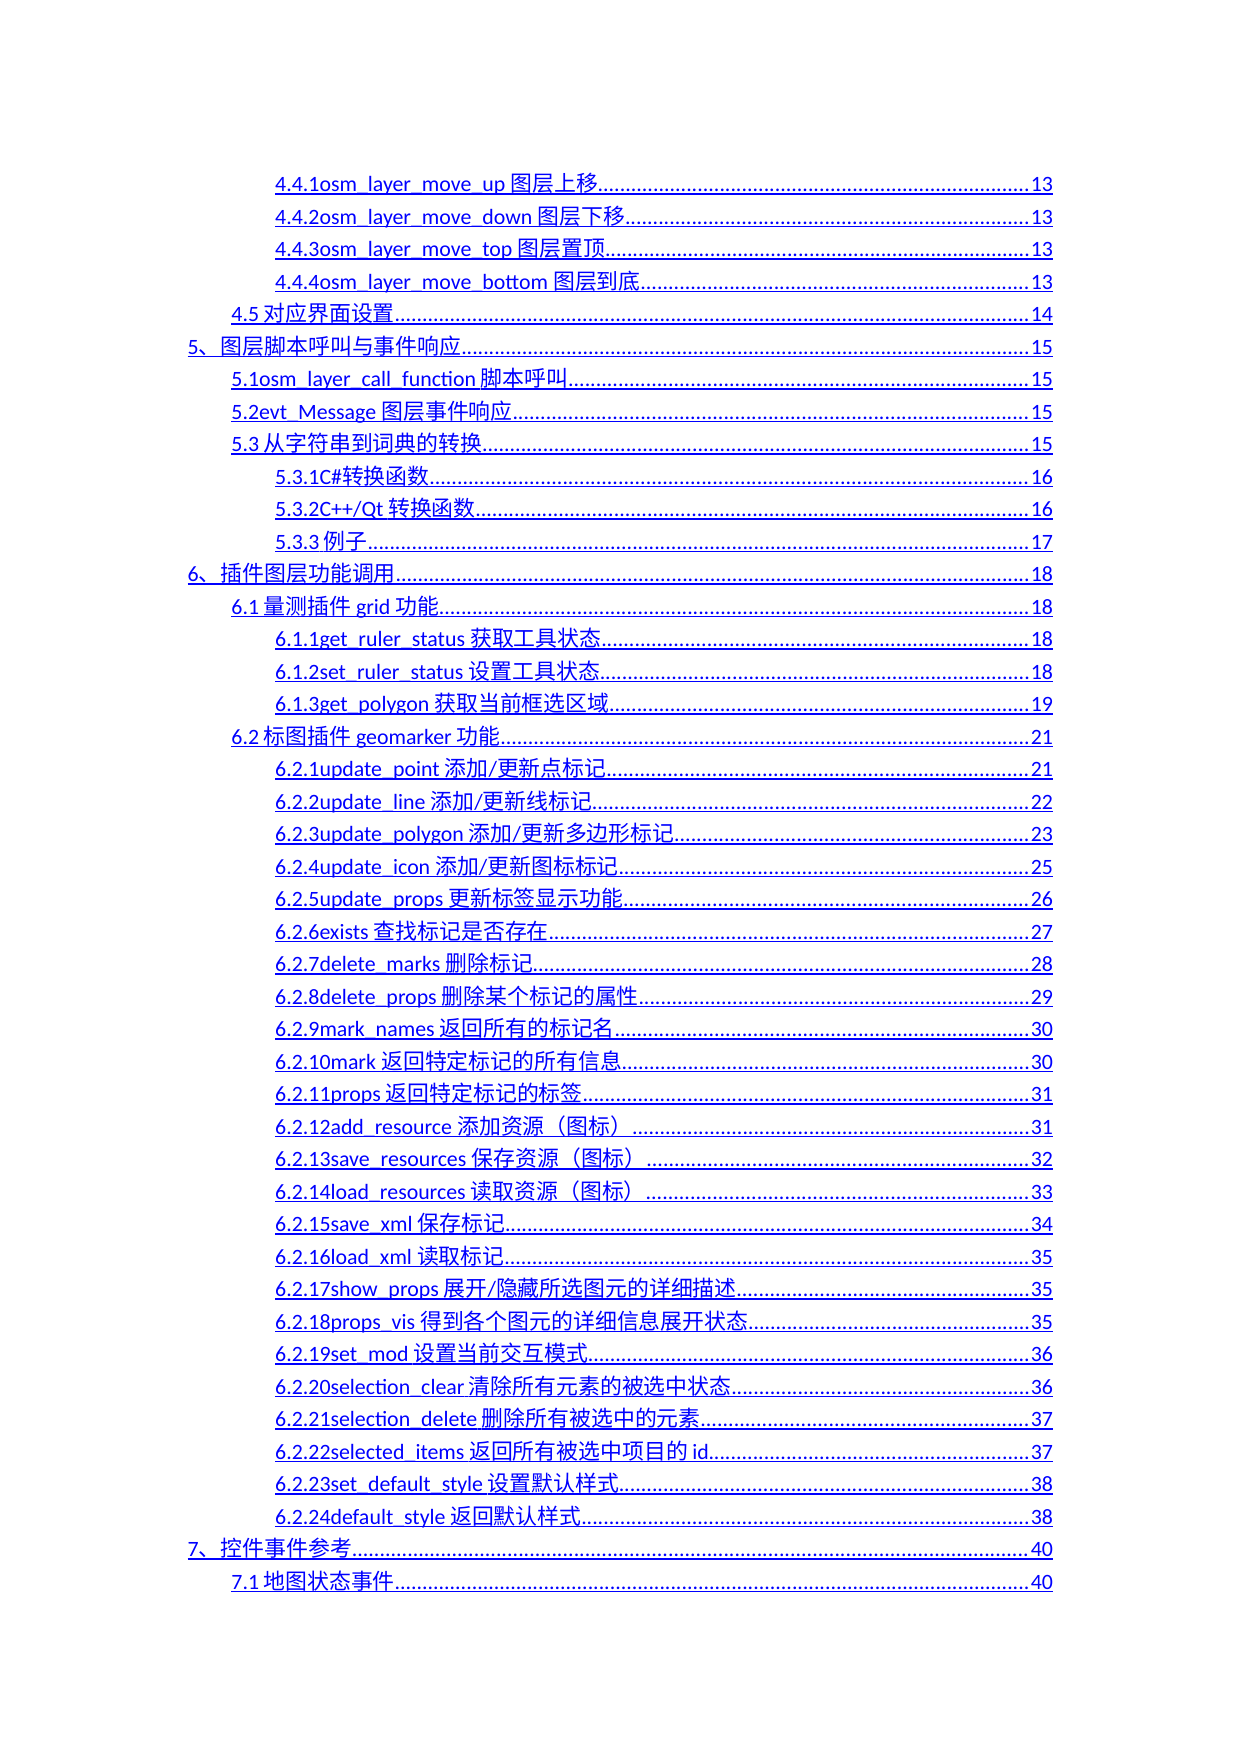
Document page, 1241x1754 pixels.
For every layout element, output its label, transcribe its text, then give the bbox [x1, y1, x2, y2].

text 6.2.6exists 查找标记是否存在 27 [275, 910, 1053, 941]
text 6.2.7delete_marks 删除标记 28 [275, 942, 1053, 973]
text 5.3.2C++/Qt转换函数 16 [275, 487, 1053, 518]
text 6.2.13save_resources 保存资源（图标） 32 [275, 1137, 1053, 1168]
text 6.2.8delete_props 删除某个标记的属性 29 [275, 975, 1053, 1006]
text 6.2.4update_icon 添加/更新图标标记 25 [275, 845, 1053, 876]
text 6.2.17show_props 展开/隐藏所选图元的详细描述 35 [275, 1267, 1053, 1298]
text 4.4.1osm_layer_move_up 图层上移 13 [275, 162, 1053, 193]
text 6.2.18props_vis 得到各个图元的详细信息展开状态 35 [275, 1300, 1053, 1331]
text 6.1量测插件 grid 功能 18 [231, 585, 1053, 616]
text 6.2.3update_polygon 添加/更新多边形标记 23 [275, 812, 1053, 843]
text 6.2.9mark_names 返回所有的标记名 30 [275, 1007, 1053, 1038]
text 6.1.1get_ruler_status 获取工具状态 18 [275, 617, 1053, 648]
text 5.3从字符串到词典的转换 15 [231, 422, 1053, 453]
text 6.2.15save_xml 保存标记 34 [275, 1202, 1053, 1233]
text 6.2.24default_style返回默认样式 38 [275, 1495, 1053, 1526]
text 6.2.19set_mod设置当前交互模式 36 [275, 1332, 1053, 1363]
text 6.2.12add_resource 添加资源（图标） 31 [275, 1105, 1053, 1136]
text 6.1.2set_ruler_status 设置工具状态 18 [275, 650, 1053, 681]
text 6.2.11props 返回特定标记的标签 31 [275, 1072, 1053, 1103]
text 6.1.3get_polygon 获取当前框选区域 19 [275, 682, 1053, 713]
text 6.2.22selected_items返回所有被选中项目的id 37 [275, 1430, 1053, 1461]
text 6.2.10mark 返回特定标记的所有信息 30 [275, 1040, 1053, 1071]
text 5.1osm_layer_call_function脚本呼叫 15 [231, 357, 1053, 388]
text 4.5对应界面设置 14 [231, 292, 1053, 323]
text 5.2evt_Message 图层事件响应 15 [231, 390, 1053, 421]
text 4.4.3osm_layer_move_top 图层置顶 13 [275, 227, 1053, 258]
text 6.2.1update_point 添加/更新点标记 21 [275, 747, 1053, 778]
text 5.3.3例子 17 [275, 520, 1053, 551]
text 6.2.16load_xml 读取标记 35 [275, 1235, 1053, 1266]
text 6.2.20selection_clear清除所有元素的被选中状态 36 [275, 1365, 1053, 1396]
text 5、图层脚本呼叫与事件响应 15 [187, 324, 1053, 356]
text 6、插件图层功能调用 18 [187, 552, 1053, 583]
text 7、控件事件参考 40 [187, 1527, 1053, 1558]
text 6.2.23set_default_style设置默认样式 38 [275, 1462, 1053, 1493]
text 6.2标图插件 geomarker 功能 21 [231, 714, 1053, 746]
text 5.3.1C#转换函数 16 [275, 455, 1053, 486]
text 6.2.21selection_delete删除所有被选中的元素 37 [275, 1397, 1053, 1428]
text 6.2.5update_props 更新标签显示功能 26 [275, 877, 1053, 908]
text 4.4.2osm_layer_move_down 图层下移 13 [275, 195, 1053, 226]
text 4.4.4osm_layer_move_bottom 图层到底 13 [275, 260, 1053, 291]
text 6.2.2update_line 添加/更新线标记 22 [275, 780, 1053, 811]
text 6.2.14load_resources 读取资源（图标） 33 [275, 1170, 1053, 1201]
text 7.1地图状态事件 40 [231, 1560, 1053, 1591]
